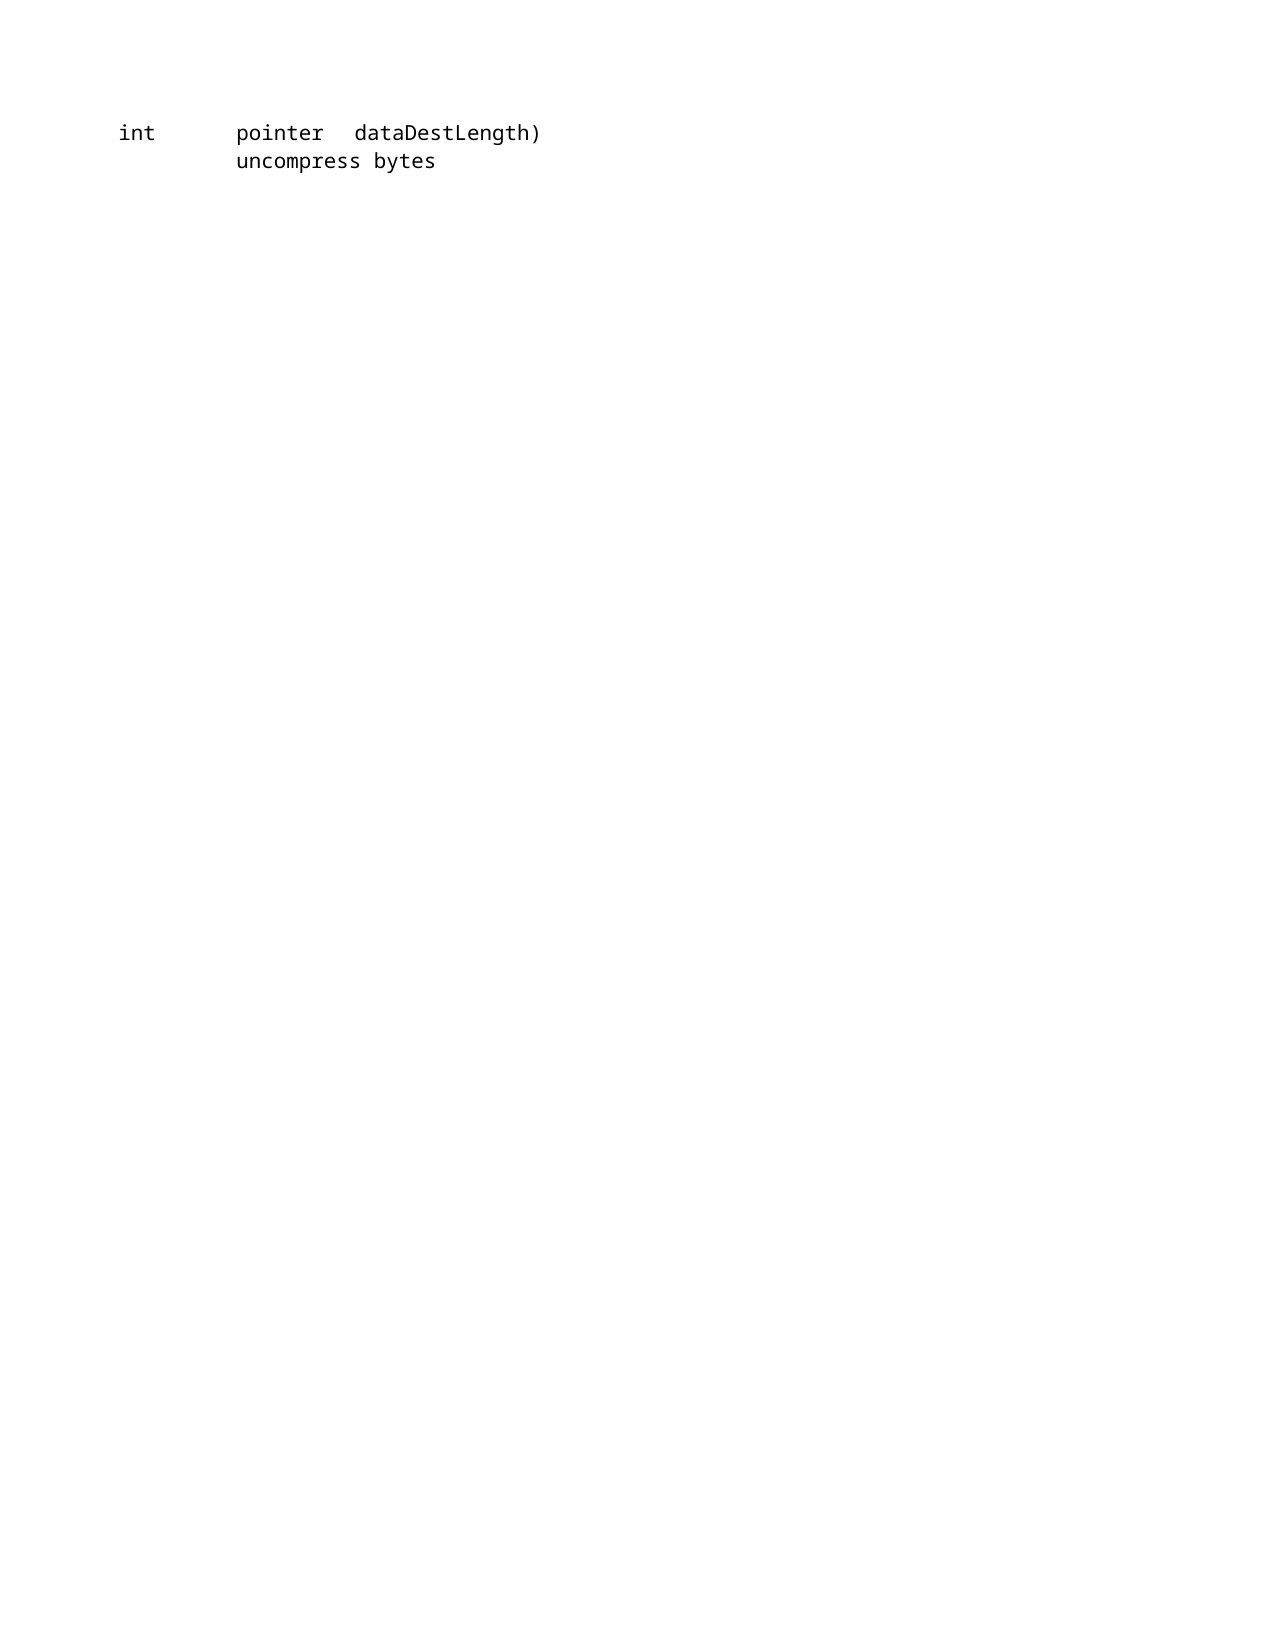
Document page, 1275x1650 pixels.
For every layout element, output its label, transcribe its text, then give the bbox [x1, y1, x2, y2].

text int pointer dataDestLength) uncompress bytes [118, 118, 1157, 175]
